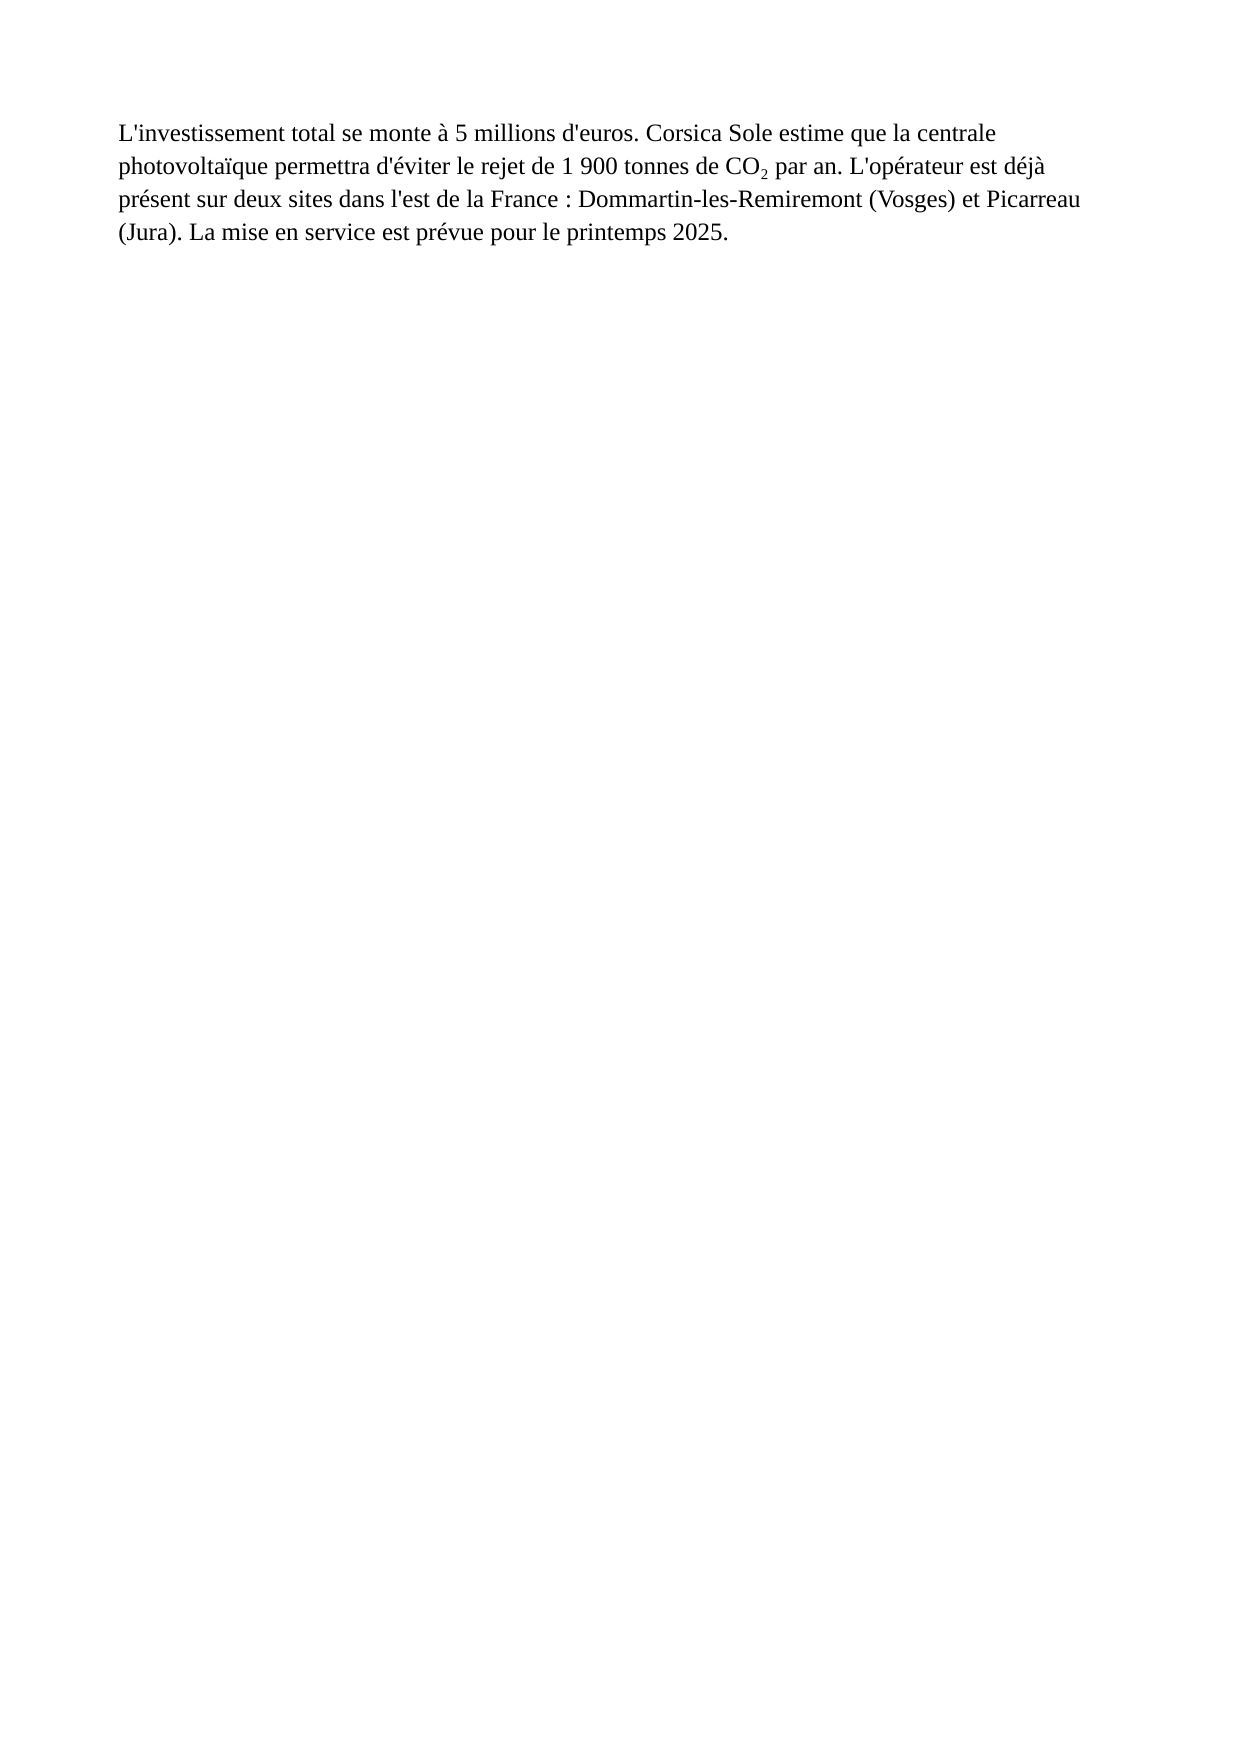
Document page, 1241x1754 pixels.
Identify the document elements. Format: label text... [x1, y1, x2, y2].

text L'investissement total se monte à 5 millions d'euros. Corsica Sole estime que la centrale photovoltaïque permettra d'éviter le rejet de 1 900 tonnes de CO₂ par an. L'opérateur est déjà présent sur deux sites dans l'est de la France : Dommartin-les-Remiremont (Vosges) et Picarreau (Jura). La mise en service est prévue pour le printemps 2025. [118, 118, 1122, 246]
